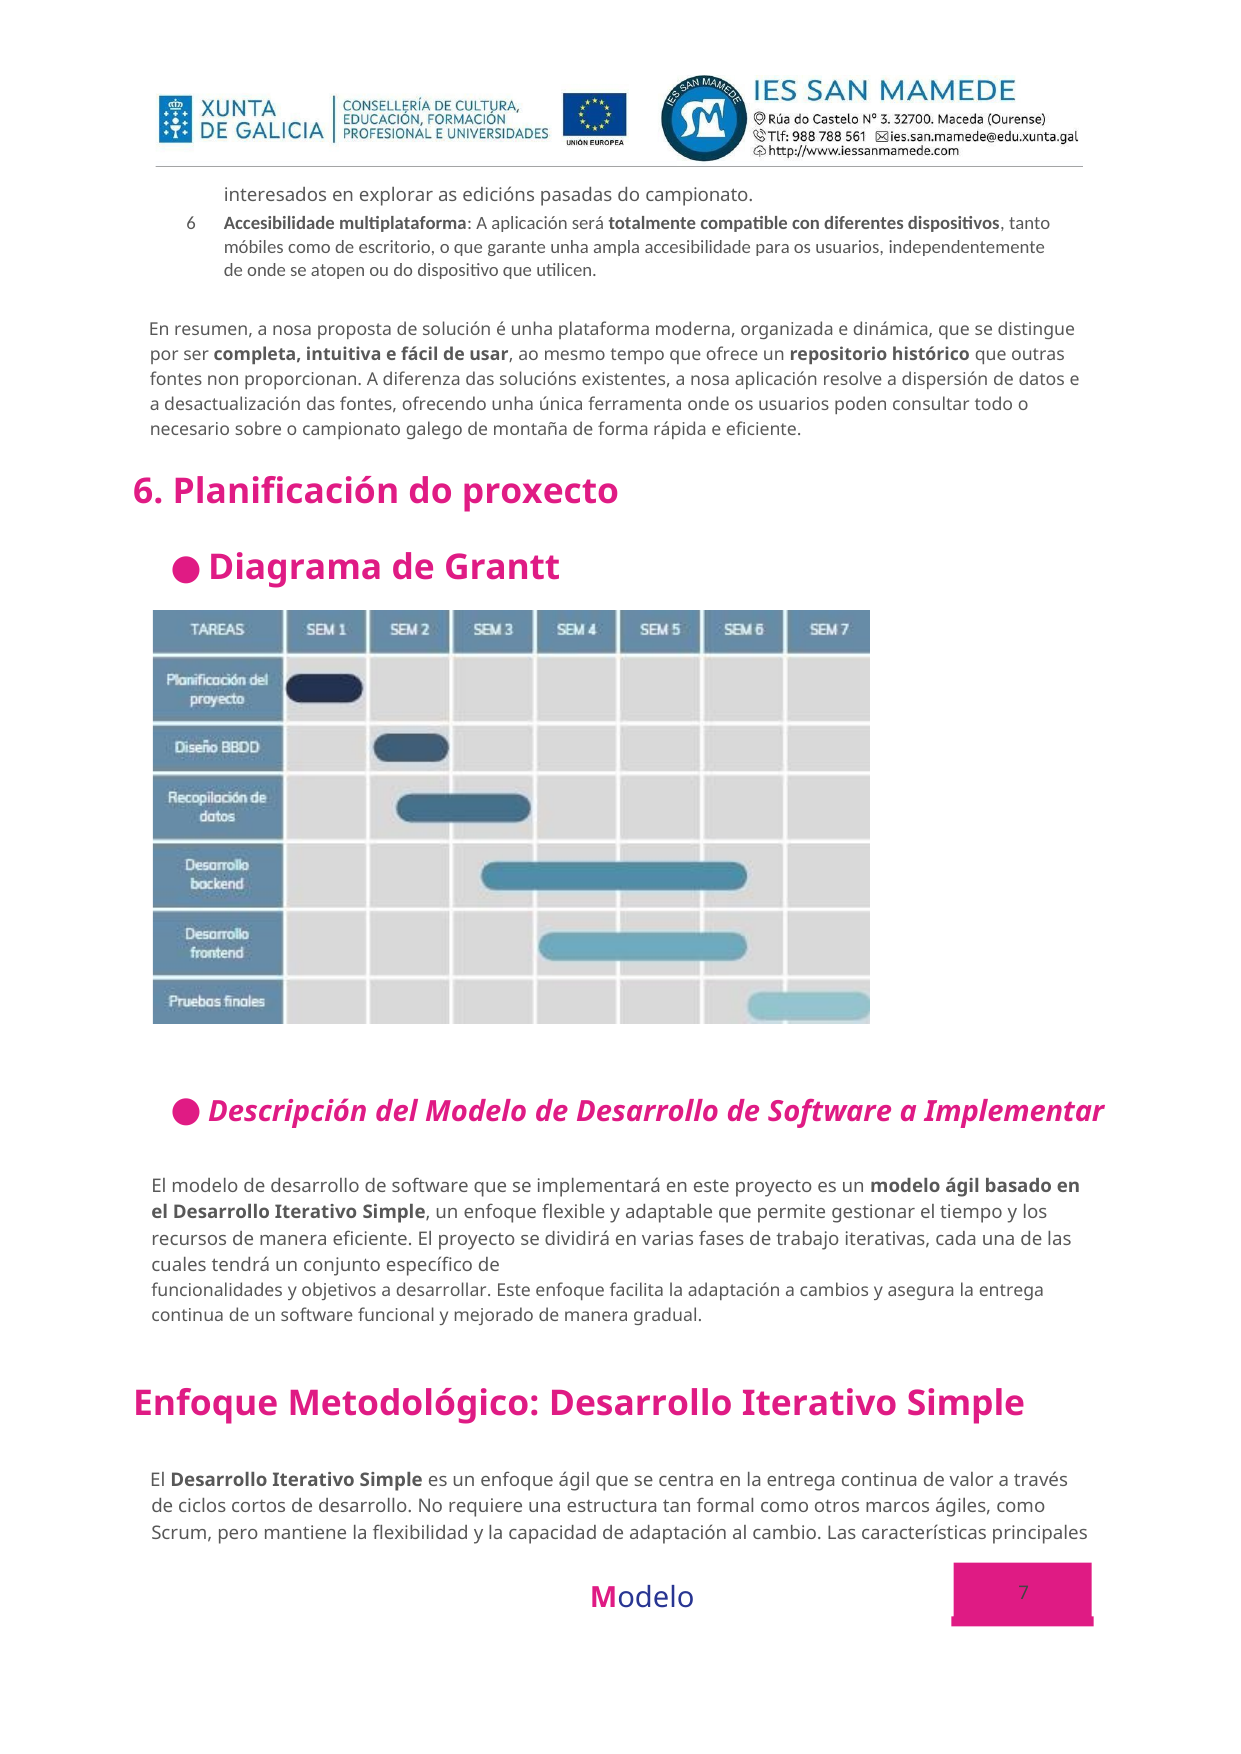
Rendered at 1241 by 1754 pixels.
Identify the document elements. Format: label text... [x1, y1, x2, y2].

subtitle Enfoque Metodológico: Desarrollo Iterativo Simple [133, 1377, 1205, 1426]
text interesados en explorar as edicións pasadas do campionato. [186, 181, 1088, 207]
list El modelo de desarrollo de software que se implementará en este proyecto es un modelo ágil basado en el Desarrollo Iterativo Simple, un enfoque flexible y adaptable que permite gestionar el tiempo y los recursos de manera eficiente. El proyecto se dividirá en varias fases de trabajo iterativas, cada una de las cuales tendrá un conjunto específico de [150, 1172, 1088, 1277]
subtitle Descripción del Modelo de Desarrollo de Software a Implementar [170, 1083, 1211, 1131]
subtitle 6. Planificación do proxecto [133, 466, 1205, 514]
picture [152, 610, 870, 1024]
text El Desarrollo Iterativo Simple es un enfoque ágil que se centra en la entrega continua de valor a través de ciclos cortos de desarrollo. No requiere una estructura tan formal como otros marcos ágiles, como Scrum, pero mantiene la flexibilidad y la capacidad de adaptación al cambio. Las características principales [150, 1466, 1088, 1544]
list funcionalidades y objetivos a desarrollar. Este enfoque facilita la adaptación a cambios y asegura la entrega continua de un software funcional y mejorado de manera gradual. [151, 1277, 1088, 1326]
subtitle Diagrama de Grantt [170, 542, 1211, 590]
text En resumen, a nosa proposta de solución é unha plataforma moderna, organizada e dinámica, que se distingue por ser completa, intuitiva e fácil de usar, ao mesmo tempo que ofrece un repositorio histórico que outras fontes non proporcionan. A diferenza das solucións existentes, a nosa aplicación resolve a dispersión de datos e a desactualización das fontes, ofrecendo unha única ferramenta onde os usuarios poden consultar todo o necesario sobre o campionato galego de montaña de forma rápida e eficiente. [148, 317, 1088, 440]
list Accesibilidade multiplataforma: A aplicación será totalmente compatible con diferentes dispositivos, tanto móbiles como de escritorio, o que garante unha ampla accesibilidade para os usuarios, independentemente de onde se atopen ou do dispositivo que utilicen. [186, 211, 1065, 281]
picture [155, 75, 1083, 167]
